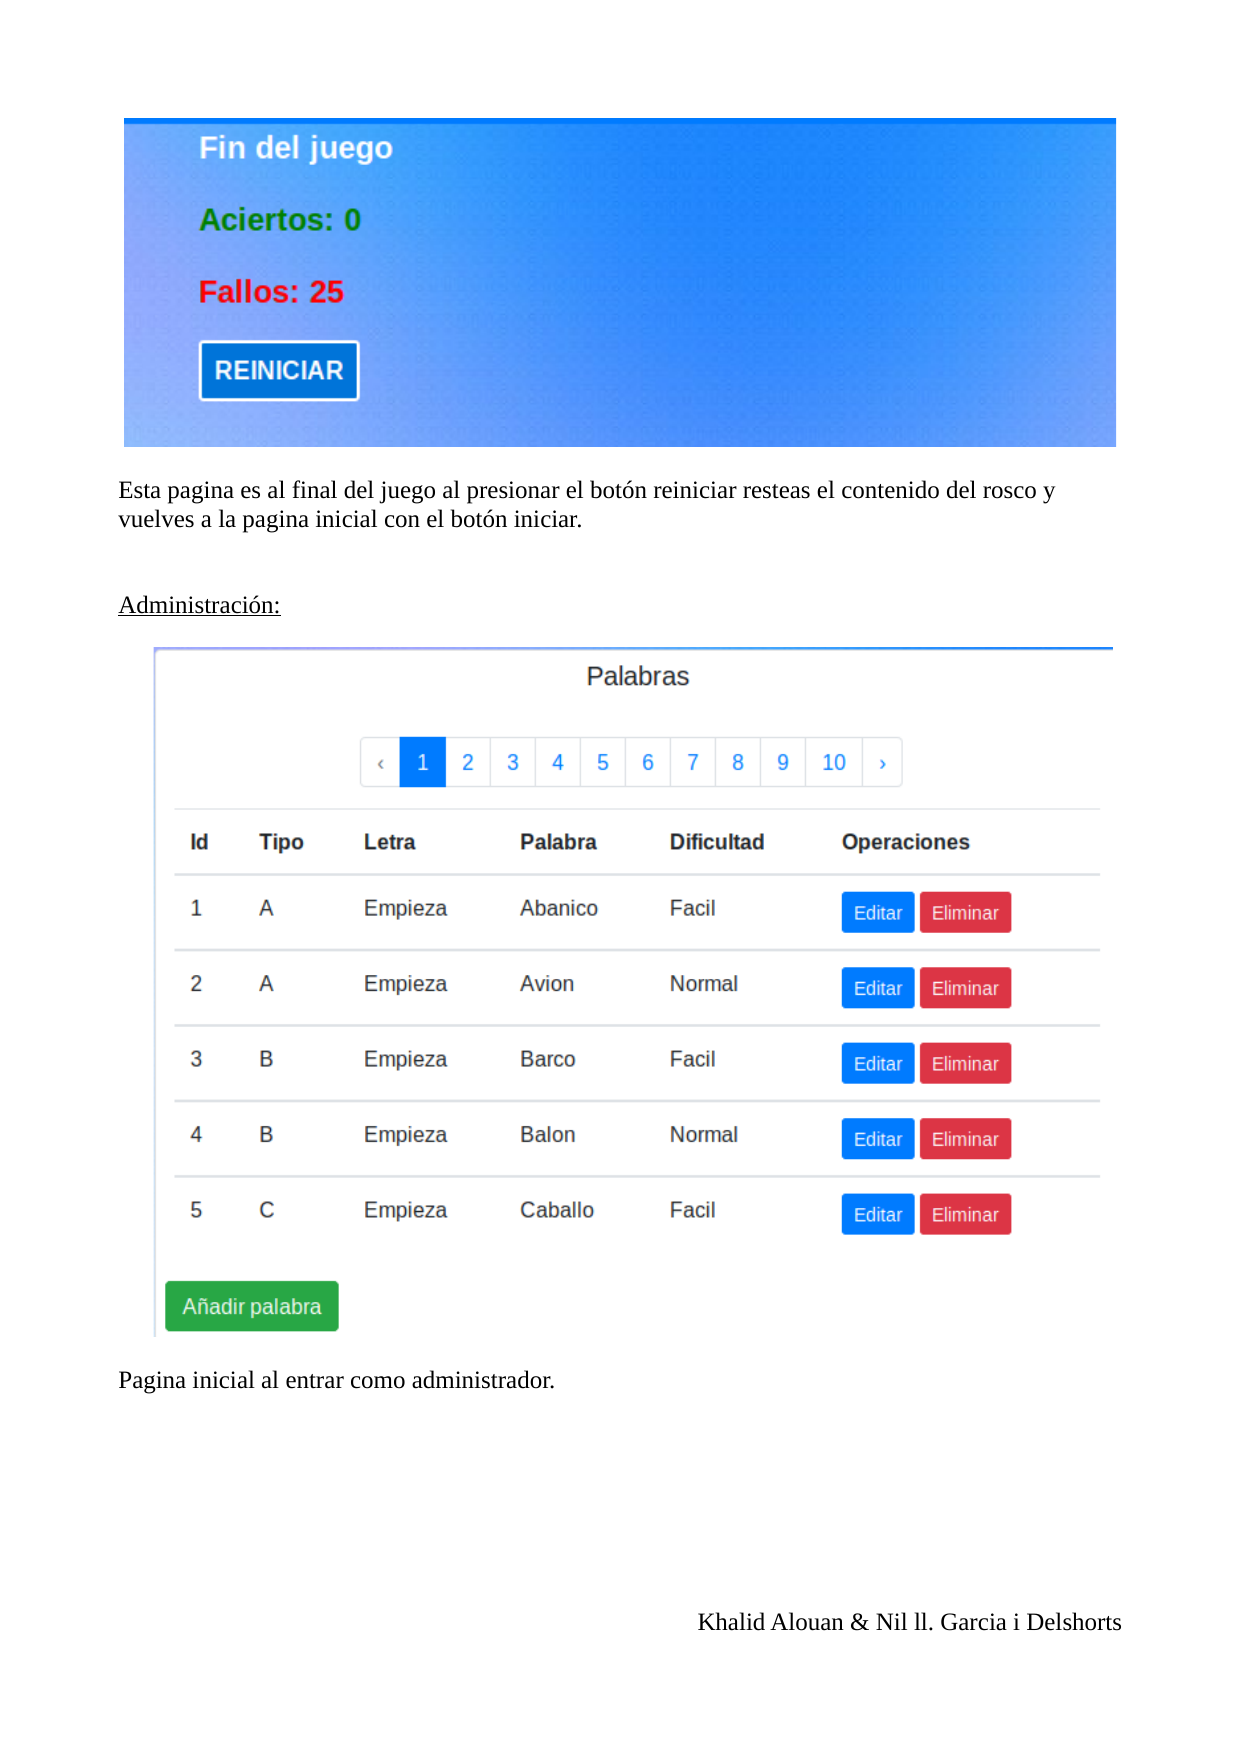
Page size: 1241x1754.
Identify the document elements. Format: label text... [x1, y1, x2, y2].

text Pagina inicial al entrar como administrador. [118, 1365, 1122, 1394]
text Esta pagina es al final del juego al presionar el botón reiniciar resteas el contenido del rosco y vuelves a la pagina inicial con el botón iniciar. [118, 475, 1122, 532]
picture [153, 647, 1113, 1337]
text Administración: [118, 590, 1122, 619]
picture [124, 118, 1117, 447]
